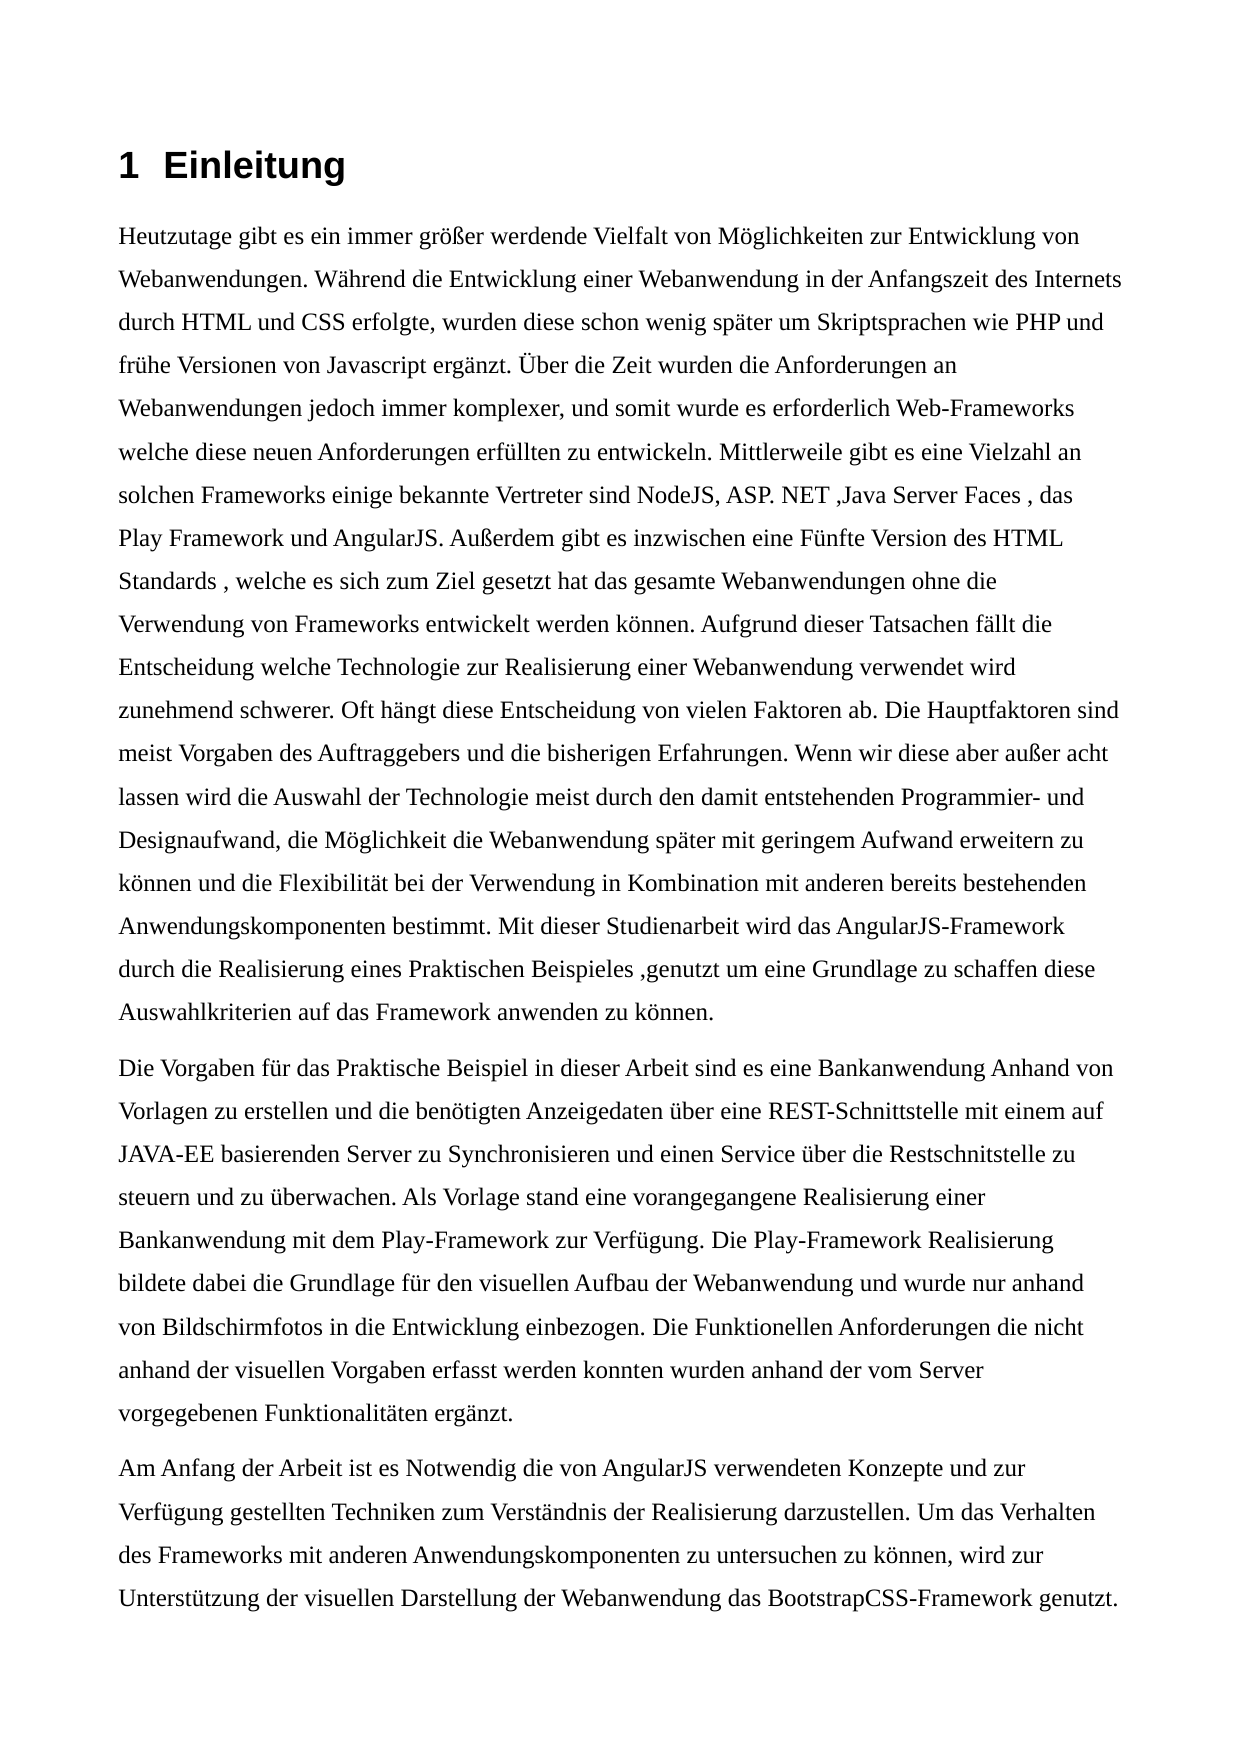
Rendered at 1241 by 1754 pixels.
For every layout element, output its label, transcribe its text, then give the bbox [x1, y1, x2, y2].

text Am Anfang der Arbeit ist es Notwendig die von AngularJS verwendeten Konzepte und zur Verfügung gestellten Techniken zum Verständnis der Realisierung darzustellen. Um das Verhalten des Frameworks mit anderen Anwendungskomponenten zu untersuchen zu können, wird zur Unterstützung der visuellen Darstellung der Webanwendung das BootstrapCSS-Framework genutzt. [118, 1453, 1122, 1612]
subtitle Einleitung [118, 143, 1122, 187]
text Die Vorgaben für das Praktische Beispiel in dieser Arbeit sind es eine Bankanwendung Anhand von Vorlagen zu erstellen und die benötigten Anzeigedaten über eine REST-Schnittstelle mit einem auf JAVA-EE basierenden Server zu Synchronisieren und einen Service über die Restschnitstelle zu steuern und zu überwachen. Als Vorlage stand eine vorangegangene Realisierung einer Bankanwendung mit dem Play-Framework zur Verfügung. Die Play-Framework Realisierung bildete dabei die Grundlage für den visuellen Aufbau der Webanwendung und wurde nur anhand von Bildschirmfotos in die Entwicklung einbezogen. Die Funktionellen Anforderungen die nicht anhand der visuellen Vorgaben erfasst werden konnten wurden anhand der vom Server vorgegebenen Funktionalitäten ergänzt. [118, 1053, 1122, 1427]
text Heutzutage gibt es ein immer größer werdende Vielfalt von Möglichkeiten zur Entwicklung von Webanwendungen. Während die Entwicklung einer Webanwendung in der Anfangszeit des Internets durch HTML und CSS erfolgte, wurden diese schon wenig später um Skriptsprachen wie PHP und frühe Versionen von Javascript ergänzt. Über die Zeit wurden die Anforderungen an Webanwendungen jedoch immer komplexer, und somit wurde es erforderlich Web-Frameworks welche diese neuen Anforderungen erfüllten zu entwickeln. Mittlerweile gibt es eine Vielzahl an solchen Frameworks einige bekannte Vertreter sind NodeJS, ASP. NET ,Java Server Faces , das Play Framework und AngularJS. Außerdem gibt es inzwischen eine Fünfte Version des HTML Standards , welche es sich zum Ziel gesetzt hat das gesamte Webanwendungen ohne die Verwendung von Frameworks entwickelt werden können. Aufgrund dieser Tatsachen fällt die Entscheidung welche Technologie zur Realisierung einer Webanwendung verwendet wird zunehmend schwerer. Oft hängt diese Entscheidung von vielen Faktoren ab. Die Hauptfaktoren sind meist Vorgaben des Auftraggebers und die bisherigen Erfahrungen. Wenn wir diese aber außer acht lassen wird die Auswahl der Technologie meist durch den damit entstehenden Programmier- und Designaufwand, die Möglichkeit die Webanwendung später mit geringem Aufwand erweitern zu können und die Flexibilität bei der Verwendung in Kombination mit anderen bereits bestehenden Anwendungskomponenten bestimmt. Mit dieser Studienarbeit wird das AngularJS-Framework durch die Realisierung eines Praktischen Beispieles ,genutzt um eine Grundlage zu schaffen diese Auswahlkriterien auf das Framework anwenden zu können. [118, 221, 1122, 1026]
